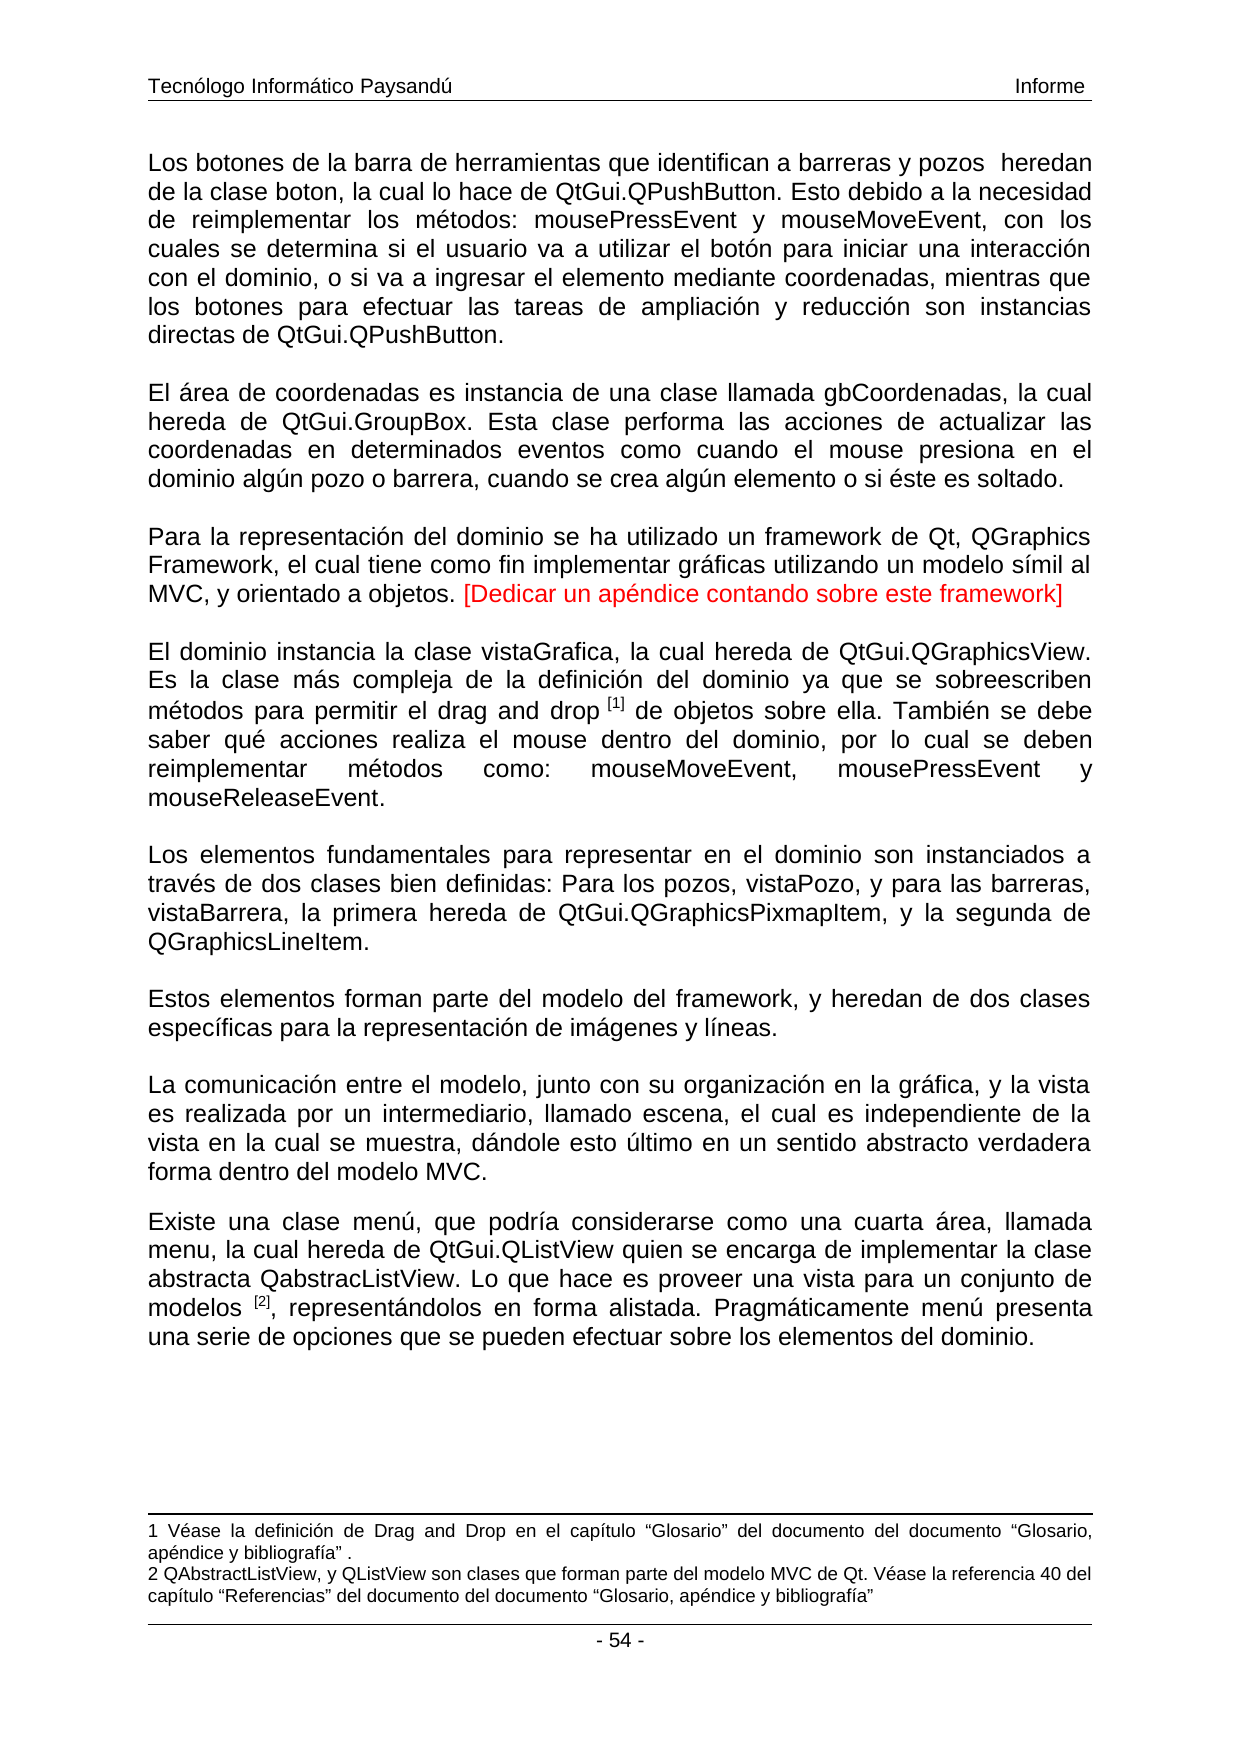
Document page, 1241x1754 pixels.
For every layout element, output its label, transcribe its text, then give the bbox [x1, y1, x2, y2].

text La comunicación entre el modelo, junto con su organización en la gráfica, y la vista es realizada por un intermediario, llamado escena, el cual es independiente de la vista en la cual se muestra, dándole esto último en un sentido abstracto verdadera forma dentro del modelo MVC. [148, 1070, 1092, 1185]
text Los botones de la barra de herramientas que identifican a barreras y pozos heredan de la clase boton, la cual lo hace de QtGui.QPushButton. Esto debido a la necesidad de reimplementar los métodos: mousePressEvent y mouseMoveEvent, con los cuales se determina si el usuario va a utilizar el botón para iniciar una interacción con el dominio, o si va a ingresar el elemento mediante coordenadas, mientras que los botones para efectuar las tareas de ampliación y reducción son instancias directas de QtGui.QPushButton. [148, 148, 1092, 349]
text Véase la definición de Drag and Drop en el capítulo “Glosario” del documento del documento “Glosario, apéndice y bibliografía” . [148, 1520, 1092, 1563]
text Estos elementos forman parte del modelo del framework, y heredan de dos clases específicas para la representación de imágenes y líneas. [148, 984, 1092, 1041]
text Para la representación del dominio se ha utilizado un framework de Qt, QGraphics Framework, el cual tiene como fin implementar gráficas utilizando un modelo símil al MVC, y orientado a objetos. [Dedicar un apéndice contando sobre este framework] [148, 521, 1092, 608]
text QAbstractListView, y QListView son clases que forman parte del modelo MVC de Qt. Véase la referencia 40 del capítulo “Referencias” del documento del documento “Glosario, apéndice y bibliografía” [148, 1563, 1092, 1606]
text Existe una clase menú, que podría considerarse como una cuarta área, llamada menu, la cual hereda de QtGui.QListView quien se encarga de implementar la clase abstracta QabstracListView. Lo que hace es proveer una vista para un conjunto de modelos [], representándolos en forma alistada. Pragmáticamente menú presenta una serie de opciones que se pueden efectuar sobre los elementos del dominio. [148, 1207, 1092, 1351]
text El área de coordenadas es instancia de una clase llamada gbCoordenadas, la cual hereda de QtGui.GroupBox. Esta clase performa las acciones de actualizar las coordenadas en determinados eventos como cuando el mouse presiona en el dominio algún pozo o barrera, cuando se crea algún elemento o si éste es soltado. [148, 378, 1092, 493]
text El dominio instancia la clase vistaGrafica, la cual hereda de QtGui.QGraphicsView. Es la clase más compleja de la definición del dominio ya que se sobreescriben métodos para permitir el drag and drop [] de objetos sobre ella. También se debe saber qué acciones realiza el mouse dentro del dominio, por lo cual se deben reimplementar métodos como: mouseMoveEvent, mousePressEvent y mouseReleaseEvent. [148, 636, 1092, 811]
text Los elementos fundamentales para representar en el dominio son instanciados a través de dos clases bien definidas: Para los pozos, vistaPozo, y para las barreras, vistaBarrera, la primera hereda de QtGui.QGraphicsPixmapItem, y la segunda de QGraphicsLineItem. [148, 840, 1092, 955]
